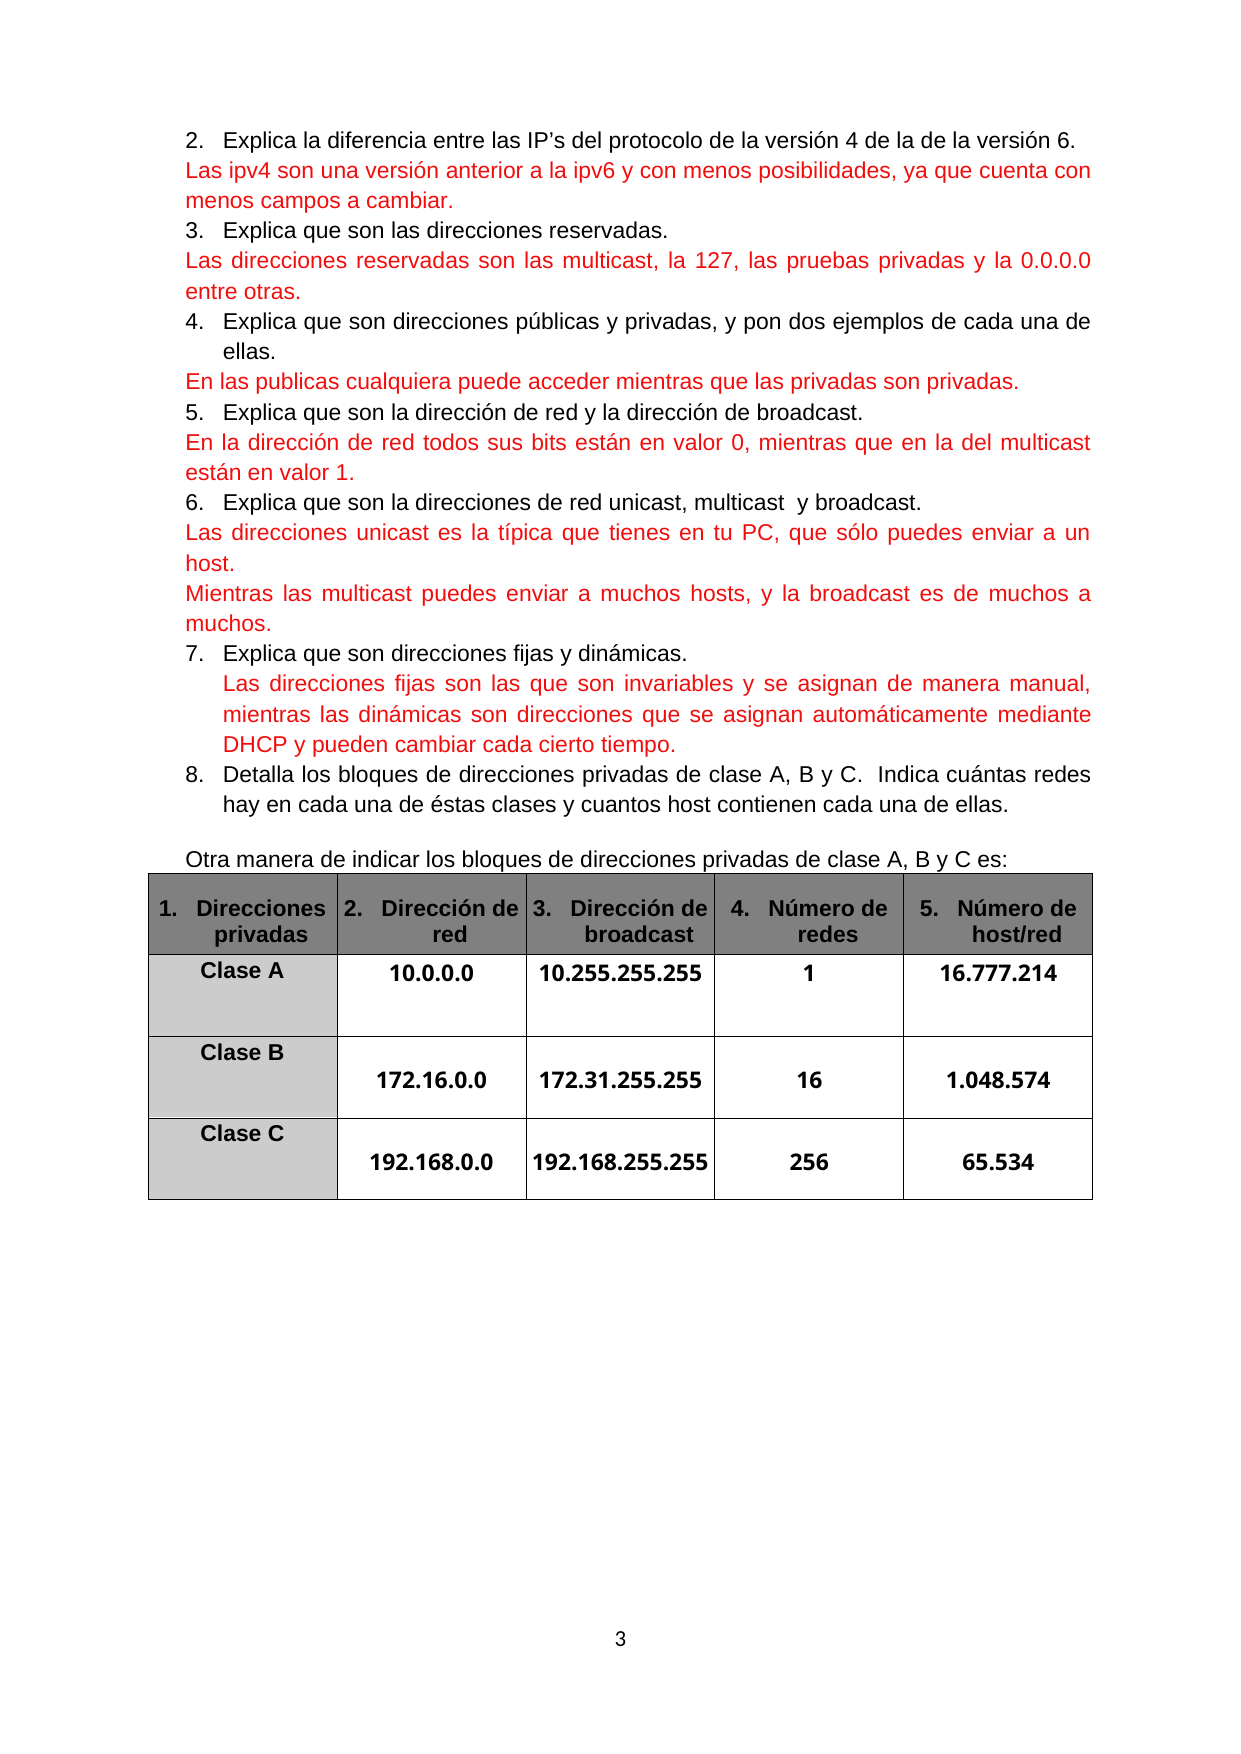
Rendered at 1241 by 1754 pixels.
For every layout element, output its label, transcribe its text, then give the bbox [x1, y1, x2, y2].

list Las direcciones fijas son las que son invariables y se asignan de manera manual, mientras las dinámicas son direcciones que se asignan automáticamente mediante DHCP y pueden cambiar cada cierto tiempo. [223, 670, 1092, 757]
table_cell 172.16.0.0 [338, 1037, 526, 1117]
table_cell Clase C [149, 1119, 337, 1199]
list Explica la diferencia entre las IP’s del protocolo de la versión 4 de la de la versión 6. [185, 127, 1092, 153]
table_cell 10.255.255.255 [527, 955, 714, 1036]
table_header Dirección de broadcast [527, 874, 714, 954]
table_cell Clase A [149, 955, 337, 1036]
table_header Direcciones privadas [149, 874, 337, 954]
table_cell 256 [715, 1119, 903, 1199]
table_cell 1.048.574 [904, 1037, 1092, 1117]
table_cell 16.777.214 [904, 955, 1092, 1036]
list Explica que son direcciones públicas y privadas, y pon dos ejemplos de cada una de ellas. [185, 308, 1092, 364]
table_header Número de redes [715, 874, 903, 954]
table_cell Clase B [149, 1037, 337, 1117]
title Otra manera de indicar los bloques de direcciones privadas de clase A, B y C es: [148, 846, 1092, 873]
table_cell 10.0.0.0 [338, 955, 526, 1036]
list Explica que son las direcciones reservadas. [185, 217, 1092, 243]
table_cell 192.168.255.255 [527, 1119, 714, 1199]
list Las ipv4 son una versión anterior a la ipv6 y con menos posibilidades, ya que cuenta con menos campos a cambiar. [185, 157, 1092, 213]
list Explica que son direcciones fijas y dinámicas. [185, 640, 1092, 666]
list Mientras las multicast puedes enviar a muchos hosts, y la broadcast es de muchos a muchos. [185, 580, 1092, 636]
list Detalla los bloques de direcciones privadas de clase A, B y C. Indica cuántas redes hay en cada una de éstas clases y cuantos host contienen cada una de ellas. [185, 761, 1092, 817]
table_cell 192.168.0.0 [338, 1119, 526, 1199]
list Las direcciones unicast es la típica que tienes en tu PC, que sólo puedes enviar a un host. [185, 519, 1092, 576]
list En las publicas cualquiera puede acceder mientras que las privadas son privadas. [185, 368, 1092, 394]
list Explica que son la direcciones de red unicast, multicast y broadcast. [185, 489, 1092, 515]
list Las direcciones reservadas son las multicast, la 127, las pruebas privadas y la 0.0.0.0 entre otras. [185, 247, 1092, 304]
table_cell 16 [715, 1037, 903, 1117]
list En la dirección de red todos sus bits están en valor 0, mientras que en la del multicast están en valor 1. [185, 429, 1092, 485]
table_cell 1 [715, 955, 903, 1036]
table_cell 172.31.255.255 [527, 1037, 714, 1117]
table_header Dirección de red [338, 874, 526, 954]
list Explica que son la dirección de red y la dirección de broadcast. [185, 398, 1092, 425]
table_cell 65.534 [904, 1119, 1092, 1199]
table_header Número de host/red [904, 874, 1092, 954]
